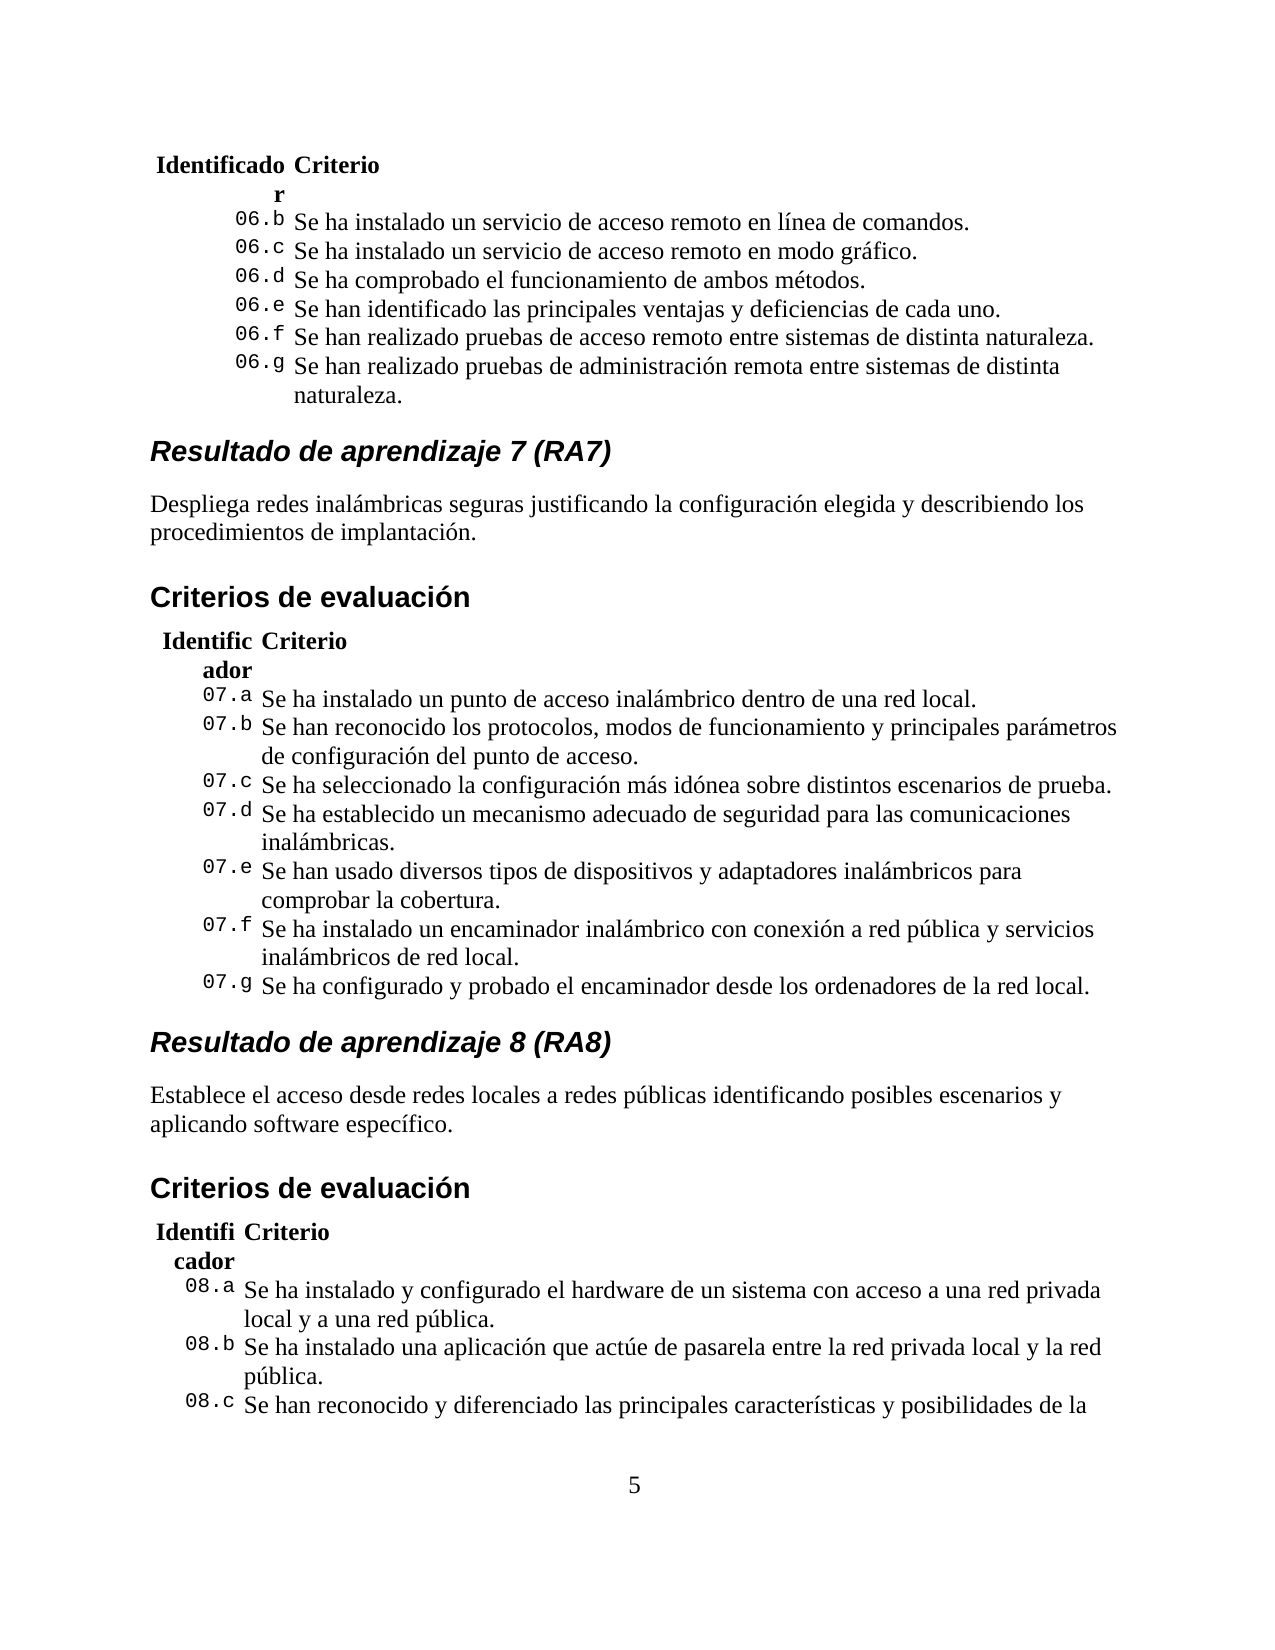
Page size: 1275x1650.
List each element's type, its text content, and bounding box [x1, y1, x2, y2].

table_cell 08.c [150, 1390, 239, 1419]
table_header Identificador [150, 150, 289, 207]
table_header Criterio [239, 1218, 1125, 1275]
subtitle Resultado de aprendizaje 8 (RA8) [150, 1025, 1125, 1058]
table_cell Se ha instalado un encaminador inalámbrico con conexión a red pública y servicios inalámbricos de red local. [257, 914, 1125, 971]
table_header Criterio [289, 150, 1125, 207]
table_cell Se ha instalado y configurado el hardware de un sistema con acceso a una red privada local y a una red pública. [239, 1275, 1125, 1332]
table_cell Se han reconocido los protocolos, modos de funcionamiento y principales parámetros de configuración del punto de acceso. [257, 713, 1125, 770]
table_cell 06.c [150, 236, 289, 265]
table_cell 07.d [150, 799, 257, 856]
table_cell Se ha instalado una aplicación que actúe de pasarela entre la red privada local y la red pública. [239, 1333, 1125, 1390]
subtitle Criterios de evaluación [150, 580, 1125, 614]
table_cell 07.b [150, 713, 257, 770]
table_cell 07.f [150, 914, 257, 971]
table_cell Se han reconocido y diferenciado las principales características y posibilidades de la [239, 1390, 1125, 1419]
subtitle Resultado de aprendizaje 7 (RA7) [150, 434, 1125, 467]
table_cell 07.g [150, 971, 257, 1000]
table_cell Se han usado diversos tipos de dispositivos y adaptadores inalámbricos para comprobar la cobertura. [257, 856, 1125, 914]
table_cell 08.b [150, 1333, 239, 1390]
table_header Identificador [150, 626, 257, 684]
table_cell Se ha configurado y probado el encaminador desde los ordenadores de la red local. [257, 971, 1125, 1000]
table_cell Se han identificado las principales ventajas y deficiencias de cada uno. [289, 294, 1125, 322]
table_cell Se ha instalado un servicio de acceso remoto en línea de comandos. [289, 208, 1125, 236]
table_cell Se ha establecido un mecanismo adecuado de seguridad para las comunicaciones inalámbricas. [257, 799, 1125, 856]
table_cell 07.c [150, 770, 257, 799]
table_cell 06.d [150, 265, 289, 294]
table_cell Se ha comprobado el funcionamiento de ambos métodos. [289, 265, 1125, 294]
table_cell 06.g [150, 351, 289, 409]
text Despliega redes inalámbricas seguras justificando la configuración elegida y describiendo los procedimientos de implantación. [150, 489, 1125, 546]
table_cell 08.a [150, 1275, 239, 1332]
table_cell 07.e [150, 856, 257, 914]
table_cell Se ha instalado un servicio de acceso remoto en modo gráfico. [289, 236, 1125, 265]
table_cell Se ha seleccionado la configuración más idónea sobre distintos escenarios de prueba. [257, 770, 1125, 799]
table_cell Se han realizado pruebas de administración remota entre sistemas de distinta naturaleza. [289, 351, 1125, 409]
table_cell Se ha instalado un punto de acceso inalámbrico dentro de una red local. [257, 684, 1125, 712]
subtitle Criterios de evaluación [150, 1171, 1125, 1205]
table_header Identificador [150, 1218, 239, 1275]
table_cell Se han realizado pruebas de acceso remoto entre sistemas de distinta naturaleza. [289, 323, 1125, 351]
table_cell 06.f [150, 323, 289, 351]
text Establece el acceso desde redes locales a redes públicas identificando posibles escenarios y aplicando software específico. [150, 1080, 1125, 1137]
table_cell 06.e [150, 294, 289, 322]
table_cell 07.a [150, 684, 257, 712]
table_header Criterio [257, 626, 1125, 684]
table_cell 06.b [150, 208, 289, 236]
